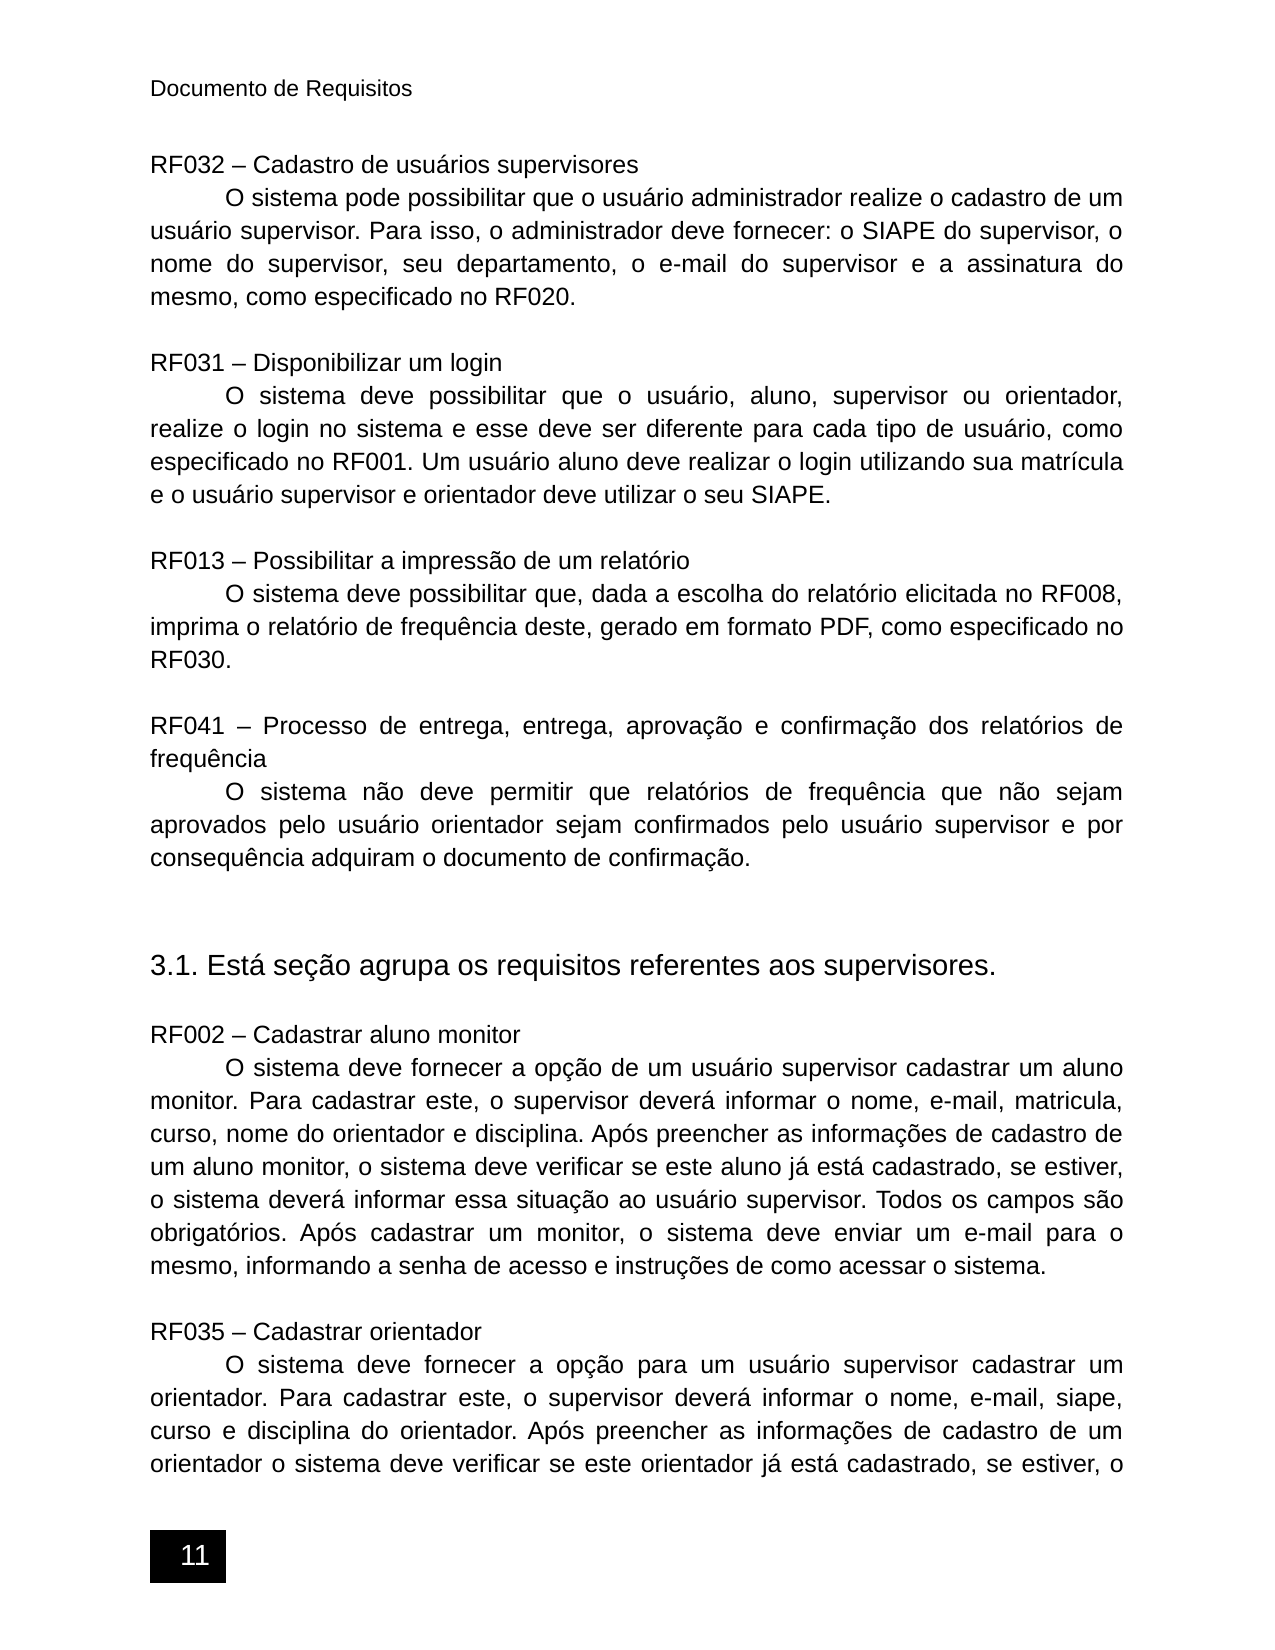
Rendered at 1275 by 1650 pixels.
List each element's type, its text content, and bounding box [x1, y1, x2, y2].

text O sistema pode possibilitar que o usuário administrador realize o cadastro de um usuário supervisor. Para isso, o administrador deve fornecer: o SIAPE do supervisor, o nome do supervisor, seu departamento, o e-mail do supervisor e a assinatura do mesmo, como especificado no RF020. [150, 183, 1125, 311]
text RF031 – Disponibilizar um login [150, 348, 1125, 377]
text RF035 – Cadastrar orientador [150, 1317, 1125, 1346]
text RF013 – Possibilitar a impressão de um relatório [150, 546, 1125, 575]
text O sistema deve fornecer a opção para um usuário supervisor cadastrar um orientador. Para cadastrar este, o supervisor deverá informar o nome, e-mail, siape, curso e disciplina do orientador. Após preencher as informações de cadastro de um orientador o sistema deve verificar se este orientador já está cadastrado, se estiver, o [150, 1350, 1125, 1478]
text O sistema não deve permitir que relatórios de frequência que não sejam aprovados pelo usuário orientador sejam confirmados pelo usuário supervisor e por consequência adquiram o documento de confirmação. [150, 777, 1125, 872]
text O sistema deve possibilitar que, dada a escolha do relatório elicitada no RF008, imprima o relatório de frequência deste, gerado em formato PDF, como especificado no RF030. [150, 579, 1125, 674]
text RF032 – Cadastro de usuários supervisores [150, 150, 1125, 179]
text RF002 – Cadastrar aluno monitor [150, 1019, 1125, 1048]
text RF041 – Processo de entrega, entrega, aprovação e confirmação dos relatórios de frequência [150, 711, 1125, 773]
text O sistema deve fornecer a opção de um usuário supervisor cadastrar um aluno monitor. Para cadastrar este, o supervisor deverá informar o nome, e-mail, matricula, curso, nome do orientador e disciplina. Após preencher as informações de cadastro de um aluno monitor, o sistema deve verificar se este aluno já está cadastrado, se estiver, o sistema deverá informar essa situação ao usuário supervisor. Todos os campos são obrigatórios. Após cadastrar um monitor, o sistema deve enviar um e-mail para o mesmo, informando a senha de acesso e instruções de como acessar o sistema. [150, 1053, 1125, 1279]
text 3.1. Está seção agrupa os requisitos referentes aos supervisores. [150, 948, 1125, 982]
text O sistema deve possibilitar que o usuário, aluno, supervisor ou orientador, realize o login no sistema e esse deve ser diferente para cada tipo de usuário, como especificado no RF001. Um usuário aluno deve realizar o login utilizando sua matrícula e o usuário supervisor e orientador deve utilizar o seu SIAPE. [150, 381, 1125, 509]
